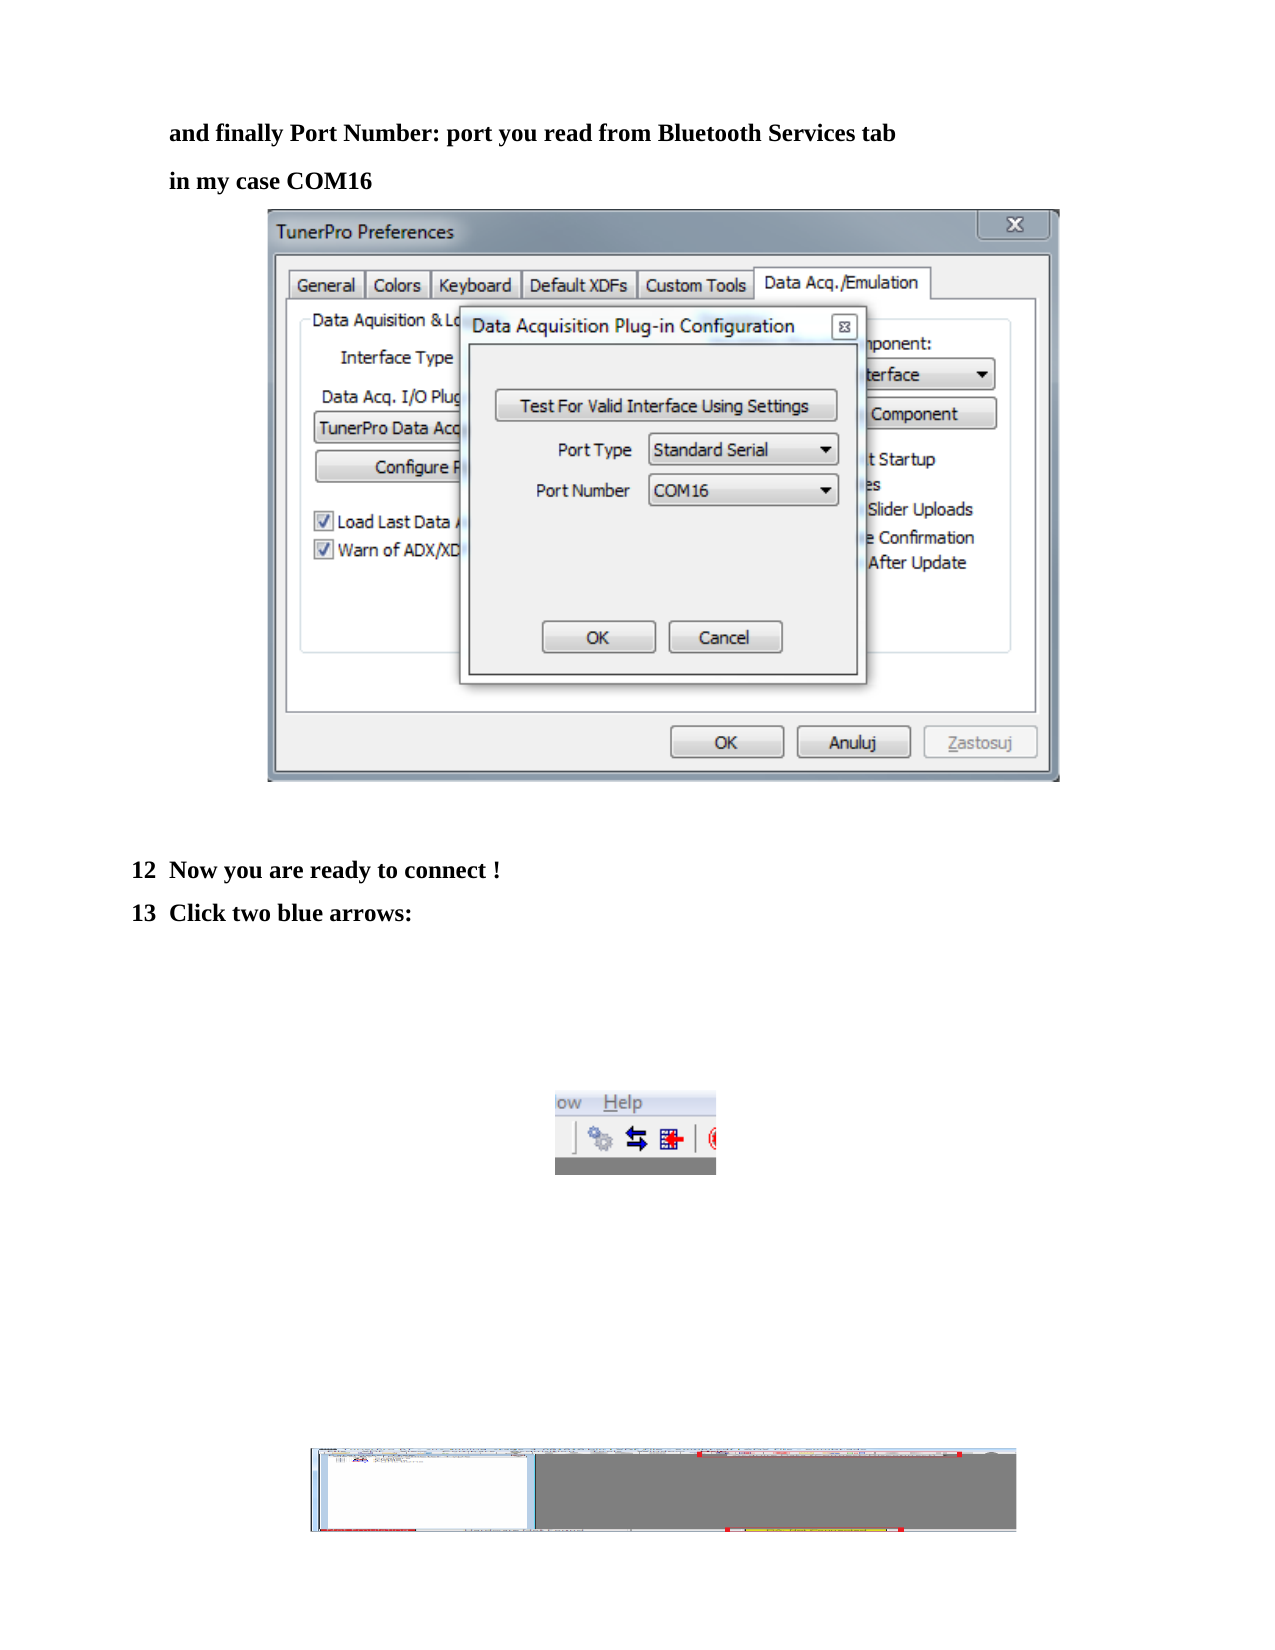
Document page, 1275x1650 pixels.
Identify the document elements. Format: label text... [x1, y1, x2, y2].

table_cell [169, 210, 1158, 855]
picture [267, 209, 1060, 782]
picture [555, 1090, 717, 1175]
table_cell [169, 942, 1158, 1448]
table_cell [118, 942, 169, 1448]
table_cell 12 [118, 855, 169, 898]
table_cell Now you are ready to connect ! [169, 855, 1158, 898]
table_cell [118, 1448, 169, 1532]
table_cell [1017, 1448, 1158, 1532]
table_cell 13 [118, 898, 169, 942]
table_cell Click two blue arrows: [169, 898, 1158, 942]
picture [310, 1448, 1017, 1532]
table_cell [169, 1448, 310, 1532]
table_cell [118, 118, 169, 209]
table_cell [118, 210, 169, 855]
table_cell and finally Port Number: port you read from Bluetooth Services tab in my case COM16 [169, 118, 1158, 209]
